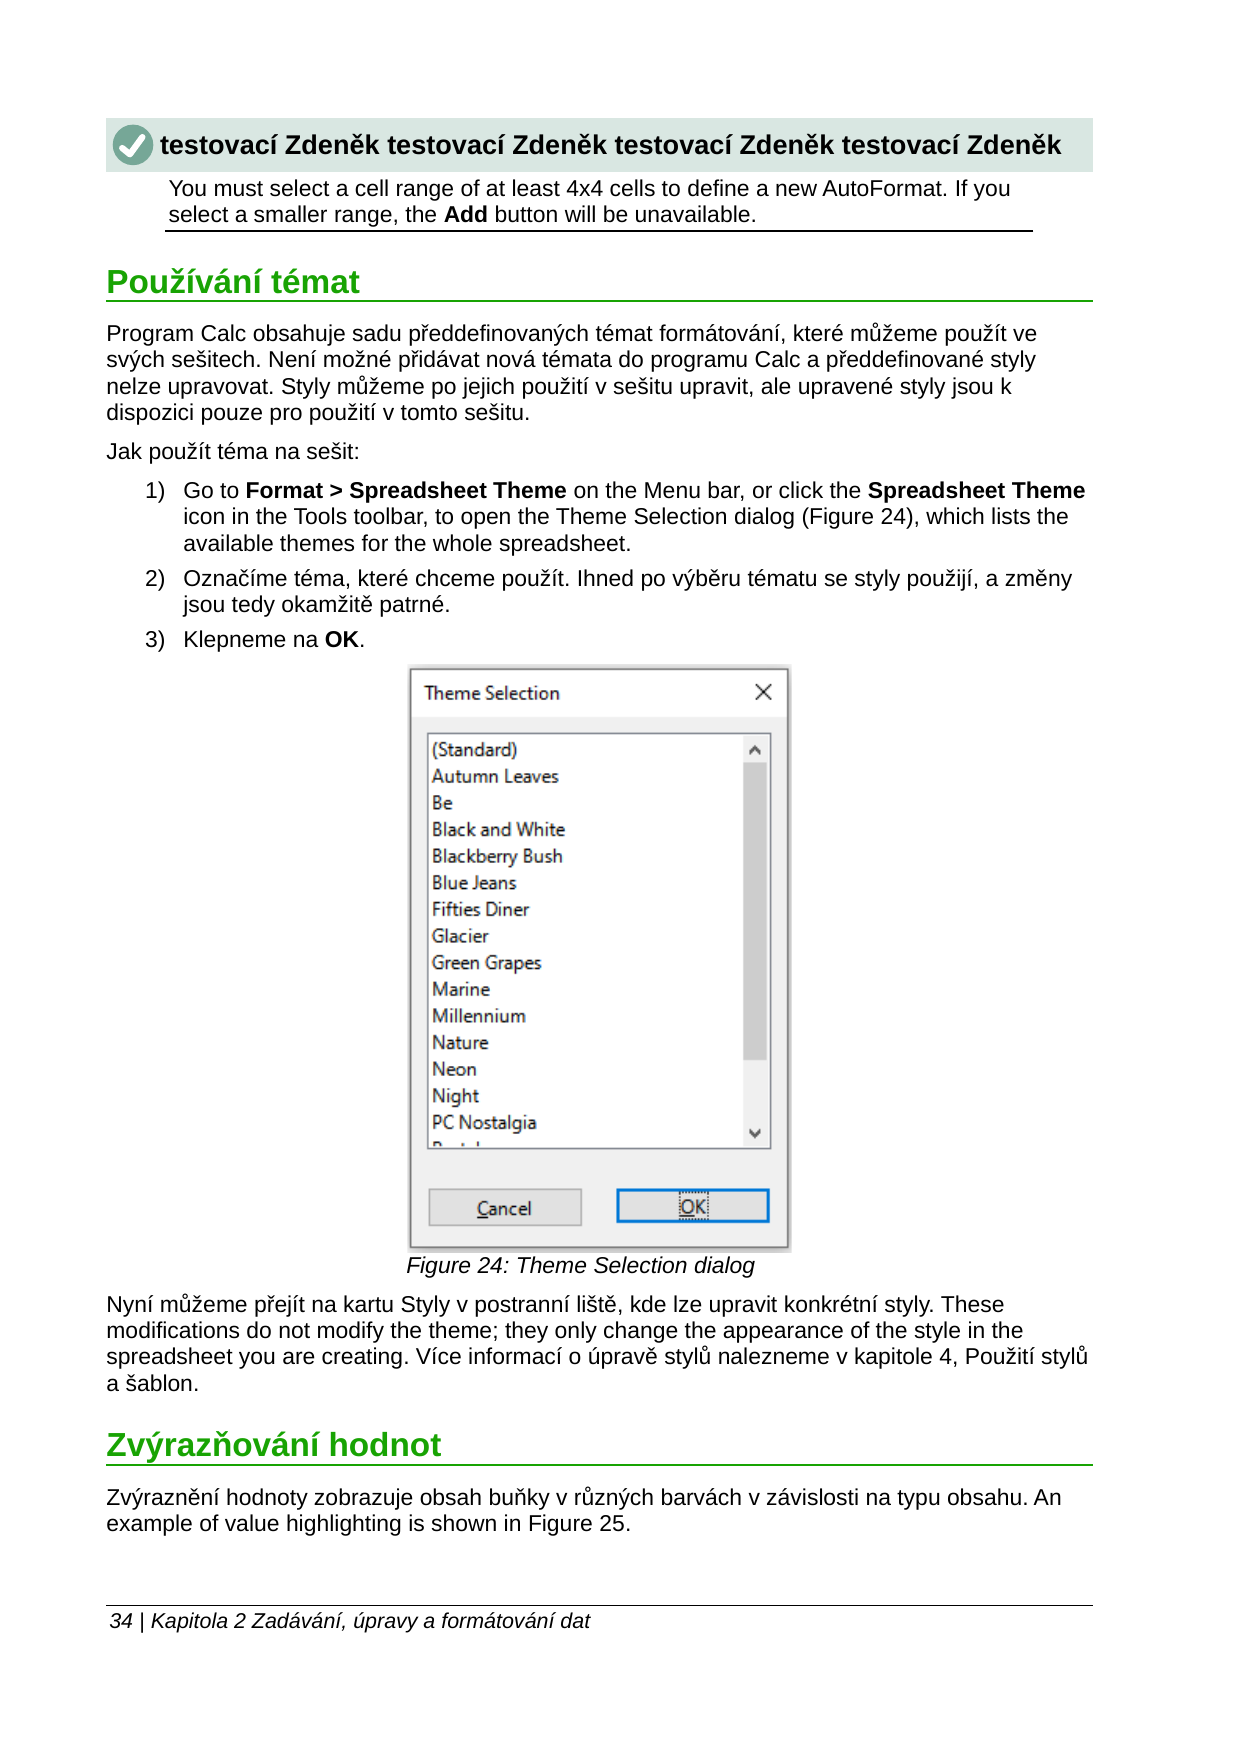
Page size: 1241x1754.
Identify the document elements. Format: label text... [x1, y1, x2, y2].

text You must select a cell range of at least 4x4 cells to define a new AutoFormat. If you select a smaller range, the Add button will be unavailable. [165, 172, 1033, 230]
list Označíme téma, které chceme použít. Ihned po výběru tématu se styly použijí, a změny jsou tedy okamžitě patrné. [165, 565, 1093, 617]
text Program Calc obsahuje sadu předdefinovaných témat formátování, které můžeme použít ve svých sešitech. Není možné přidávat nová témata do programu Calc a předdefinované styly nelze upravovat. Styly můžeme po jejich použití v sešitu upravit, ale upravené styly jsou k dispozici pouze pro použití v tomto sešitu. [106, 320, 1093, 426]
text Jak použít téma na sešit: [106, 438, 1093, 464]
subtitle Zvýrazňování hodnot [106, 1426, 1093, 1464]
text Zvýraznění hodnoty zobrazuje obsah buňky v různých barvách v závislosti na typu obsahu. An example of value highlighting is shown in Figure 25. [106, 1484, 1093, 1536]
list Go to Format > Spreadsheet Theme on the Menu bar, or click the Spreadsheet Theme icon in the Tools toolbar, to open the Theme Selection dialog (Figure 24), which lists the available themes for the whole spreadsheet. [165, 477, 1093, 556]
picture [407, 664, 792, 1253]
text Figure 24: Theme Selection dialog [406, 665, 793, 1279]
subtitle testovací Zdeněk testovací Zdeněk testovací Zdeněk testovací Zdeněk [106, 118, 1093, 172]
text Nyní můžeme přejít na kartu Styly v postranní liště, kde lze upravit konkrétní styly. These modifications do not modify the theme; they only change the appearance of the style in the spreadsheet you are creating. Více informací o úpravě stylů nalezneme v kapitole 4, Použití stylů a šablon. [106, 1291, 1093, 1396]
subtitle Používání témat [106, 262, 1093, 300]
list Klepneme na OK. [165, 626, 1093, 653]
